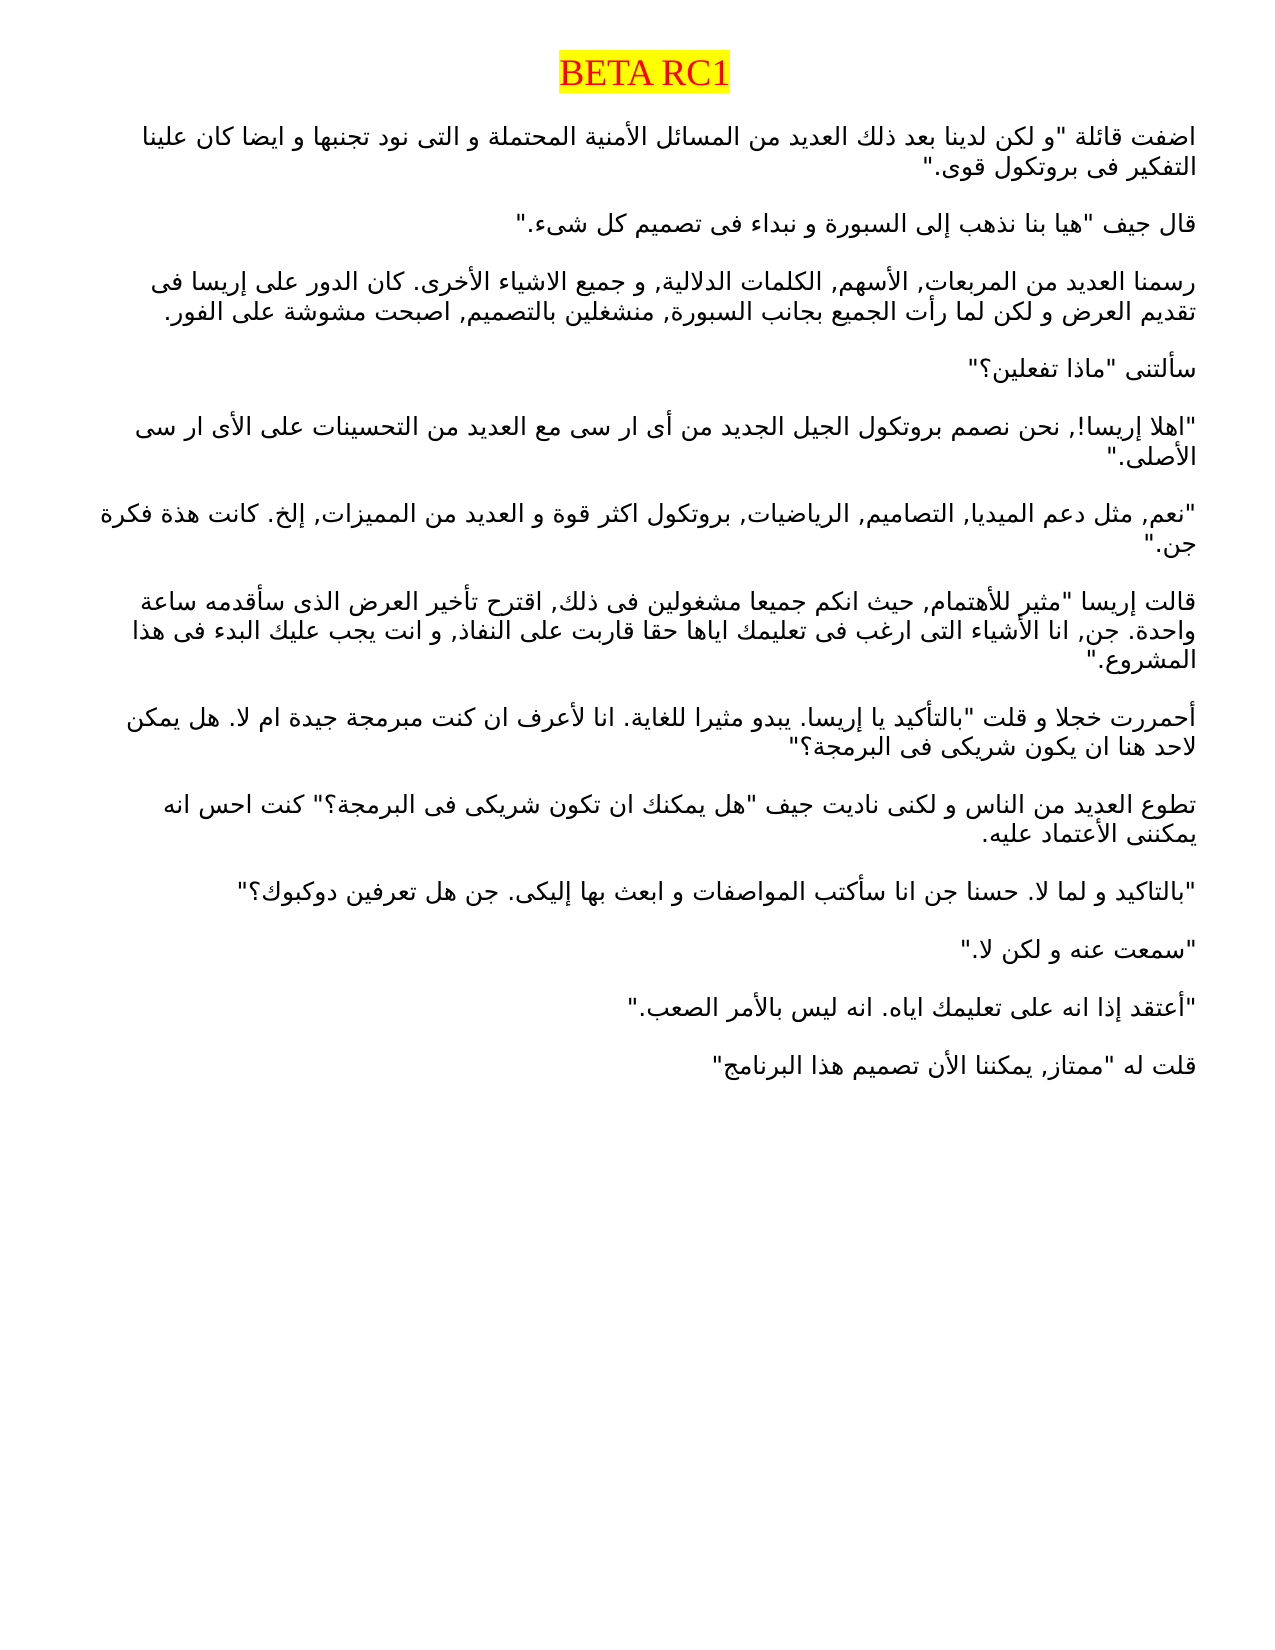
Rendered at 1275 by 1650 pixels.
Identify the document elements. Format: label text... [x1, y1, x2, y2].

text سألتنى "ماذا تفعلين؟" [92, 355, 1197, 384]
text قال جيف "هيا بنا نذهب إلى السبورة و نبداء فى تصميم كل شىء." [92, 210, 1197, 239]
text قالت إريسا "مثير للأهتمام, حيث انكم جميعا مشغولين فى ذلك, اقترح تأخير العرض الذى سأقدمه ساعة واحدة. جن, انا الأشياء التى ارغب فى تعليمك اياها حقا قاربت على النفاذ, و انت يجب عليك البدء فى هذا المشروع." [92, 587, 1197, 674]
text تطوع العديد من الناس و لكنى ناديت جيف "هل يمكنك ان تكون شريكى فى البرمجة؟" كنت احس انه يمكننى الأعتماد عليه. [92, 790, 1197, 848]
text قلت له "ممتاز, يمكننا الأن تصميم هذا البرنامج" [92, 1051, 1197, 1080]
text "اهلا إريسا!, نحن نصمم بروتكول الجيل الجديد من أى ار سى مع العديد من التحسينات على الأى ار سى الأصلى." [92, 413, 1197, 471]
text "أعتقد إذا انه على تعليمك اياه. انه ليس بالأمر الصعب." [92, 993, 1197, 1022]
text أحمررت خجلا و قلت "بالتأكيد يا إريسا. يبدو مثيرا للغاية. انا لأعرف ان كنت مبرمجة جيدة ام لا. هل يمكن لاحد هنا ان يكون شريكى فى البرمجة؟" [92, 703, 1197, 761]
text "سمعت عنه و لكن لا." [92, 935, 1197, 964]
text اضفت قائلة "و لكن لدينا بعد ذلك العديد من المسائل الأمنية المحتملة و التى نود تجنبها و ايضا كان علينا التفكير فى بروتكول قوى." [92, 123, 1197, 181]
text رسمنا العديد من المربعات, الأسهم, الكلمات الدلالية, و جميع الاشياء الأخرى. كان الدور على إريسا فى تقديم العرض و لكن لما رأت الجميع بجانب السبورة, منشغلين بالتصميم, اصبحت مشوشة على الفور. [92, 268, 1197, 326]
text "نعم, مثل دعم الميديا, التصاميم, الرياضيات, بروتكول اكثر قوة و العديد من المميزات, إلخ. كانت هذة فكرة جن." [92, 500, 1197, 558]
text "بالتاكيد و لما لا. حسنا جن انا سأكتب المواصفات و ابعث بها إليكى. جن هل تعرفين دوكبوك؟" [92, 877, 1197, 906]
